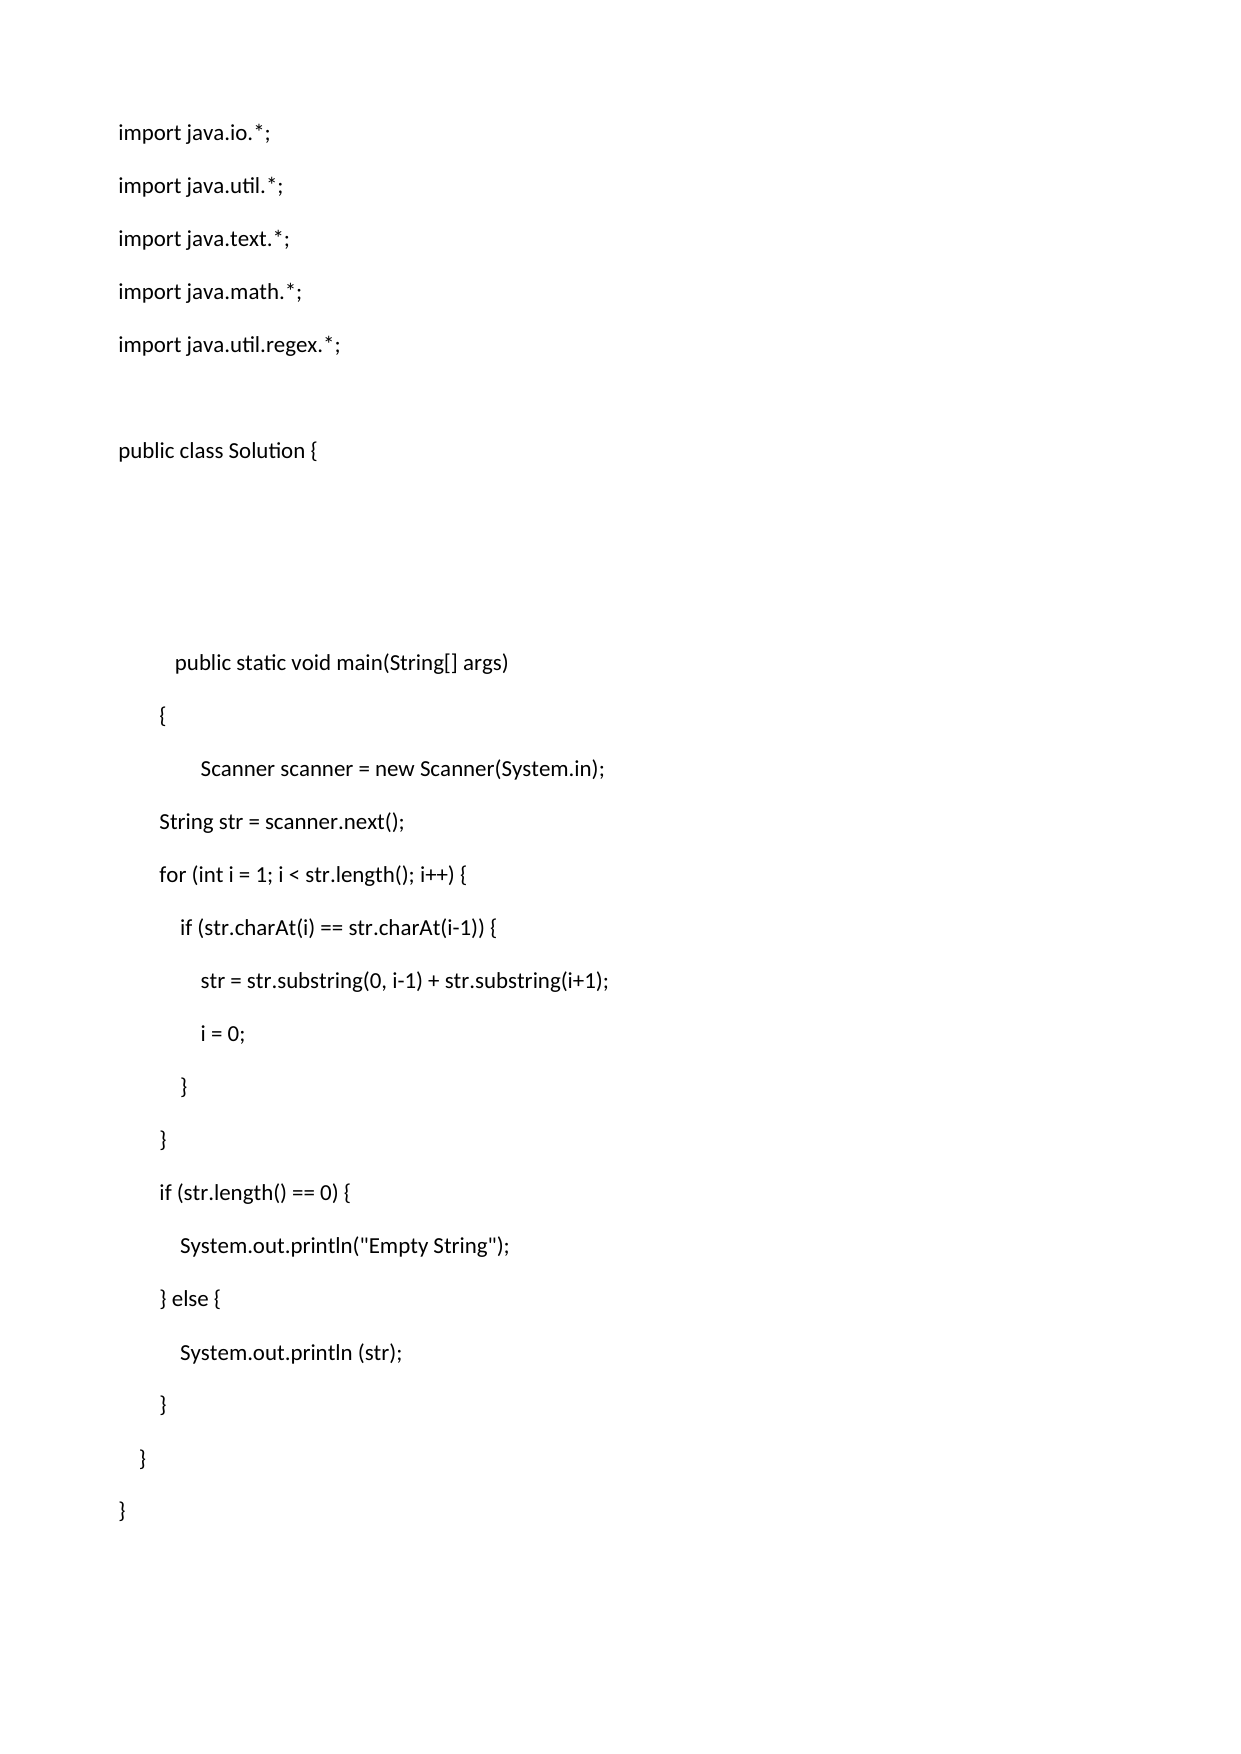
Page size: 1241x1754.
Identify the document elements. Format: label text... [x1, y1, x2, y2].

text } else { [118, 1284, 1122, 1313]
text str = str.substring(0, i-1) + str.substring(i+1); [118, 966, 1122, 994]
text for (int i = 1; i < str.length(); i++) { [118, 860, 1122, 888]
text import java.util.*; [118, 171, 1122, 199]
text } [118, 1126, 1122, 1153]
text import java.math.*; [118, 277, 1122, 305]
text } [118, 1072, 1122, 1101]
text } [118, 1444, 1122, 1472]
text } [118, 1391, 1122, 1419]
text String str = scanner.next(); [118, 807, 1122, 835]
text i = 0; [118, 1019, 1122, 1047]
text } [118, 1497, 1122, 1525]
text System.out.println("Empty String"); [118, 1232, 1122, 1259]
text if (str.length() == 0) { [118, 1178, 1122, 1207]
text System.out.println (str); [118, 1338, 1122, 1366]
text import java.text.*; [118, 224, 1122, 252]
text public static void main(String[] args) [118, 648, 1122, 676]
text Scanner scanner = new Scanner(System.in); [118, 754, 1122, 782]
text public class Solution { [118, 436, 1122, 464]
text import java.util.regex.*; [118, 330, 1122, 358]
text { [118, 701, 1122, 729]
text import java.io.*; [118, 118, 1122, 146]
text if (str.charAt(i) == str.charAt(i-1)) { [118, 913, 1122, 941]
